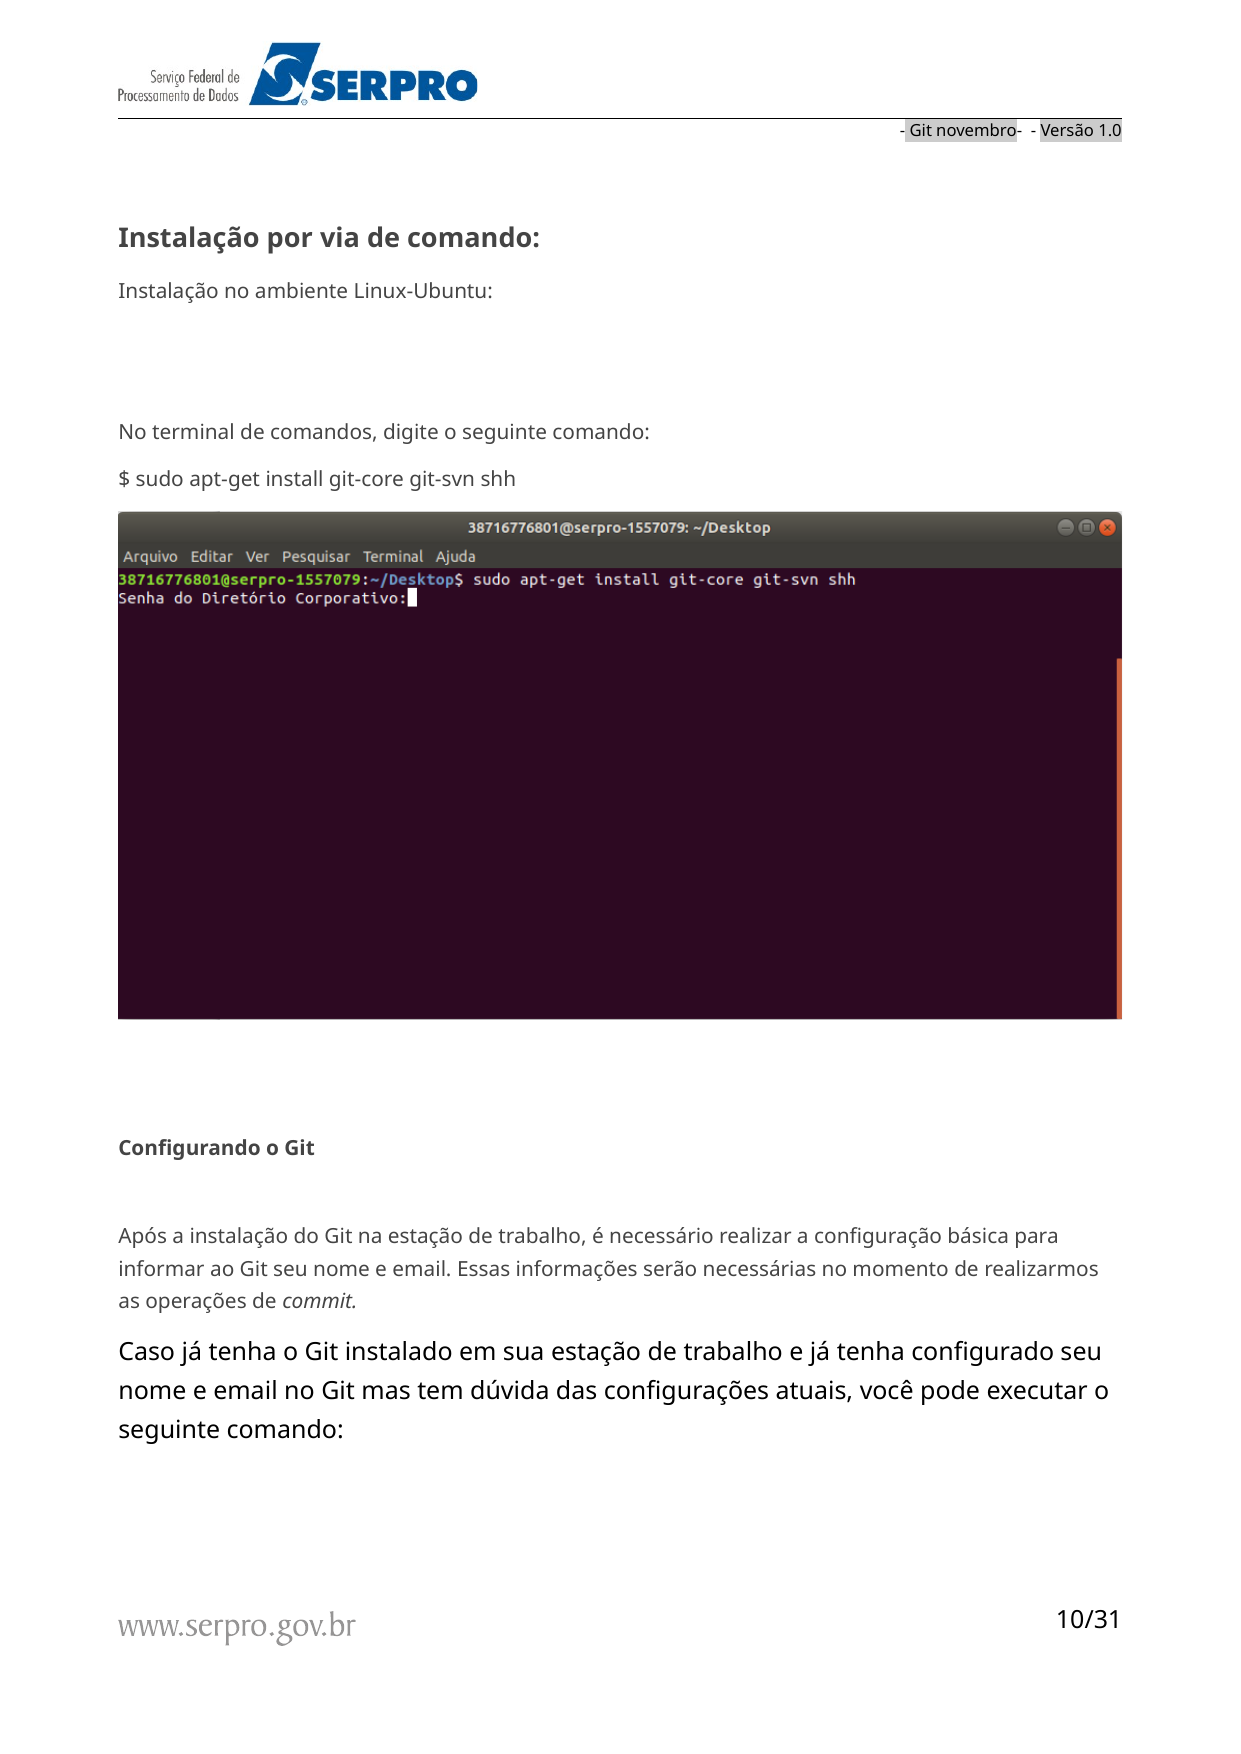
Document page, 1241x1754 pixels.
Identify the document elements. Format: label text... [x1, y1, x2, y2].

text No terminal de comandos, digite o seguinte comando: [118, 417, 1122, 446]
text Caso já tenha o Git instalado em sua estação de trabalho e já tenha configurado seu nome e email no Git mas tem dúvida das configurações atuais, você pode executar o seguinte comando: [118, 1333, 1122, 1446]
text $ sudo apt-get install git-core git-svn shh [118, 464, 1122, 493]
subtitle Configurando o Git [118, 1133, 1122, 1161]
text Após a instalação do Git na estação de trabalho, é necessário realizar a configuração básica para informar ao Git seu nome e email. Essas informações serão necessárias no momento de realizarmos as operações de commit. [118, 1221, 1122, 1315]
text Instalação no ambiente Linux-Ubuntu: [118, 276, 1122, 304]
picture [118, 511, 1123, 1020]
text Instalação por via de comando: [118, 219, 1122, 256]
picture [118, 41, 478, 106]
